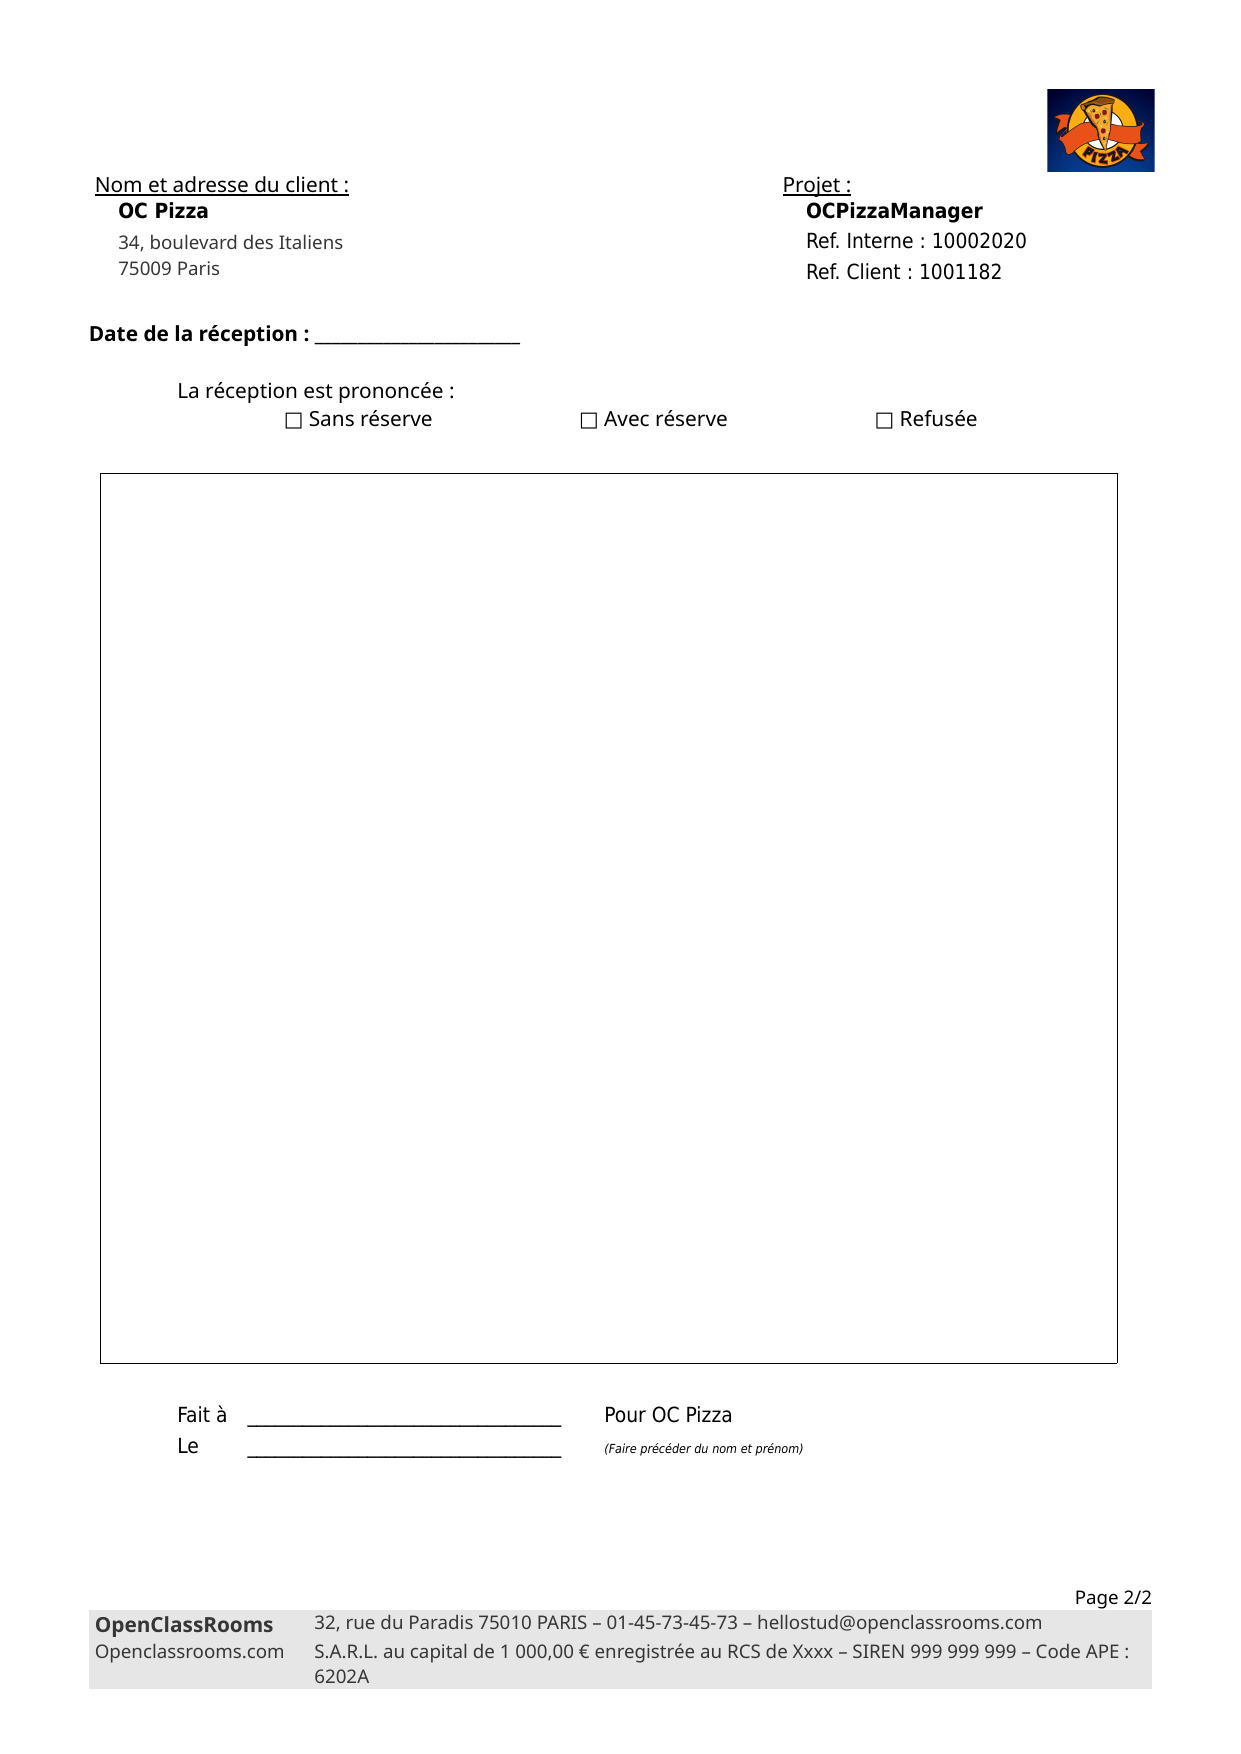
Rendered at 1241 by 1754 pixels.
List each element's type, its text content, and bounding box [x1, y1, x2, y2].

text La réception est prononcée : [177, 376, 1152, 404]
text Le (Faire précéder du nom et prénom) [177, 1434, 1152, 1458]
text Fait à Pour OC Pizza [177, 1403, 1152, 1428]
picture [1047, 89, 1155, 172]
text □ Sans réserve □ Avec réserve □ Refusée [283, 404, 1152, 433]
text Date de la réception : ________________________ [88, 319, 1152, 347]
